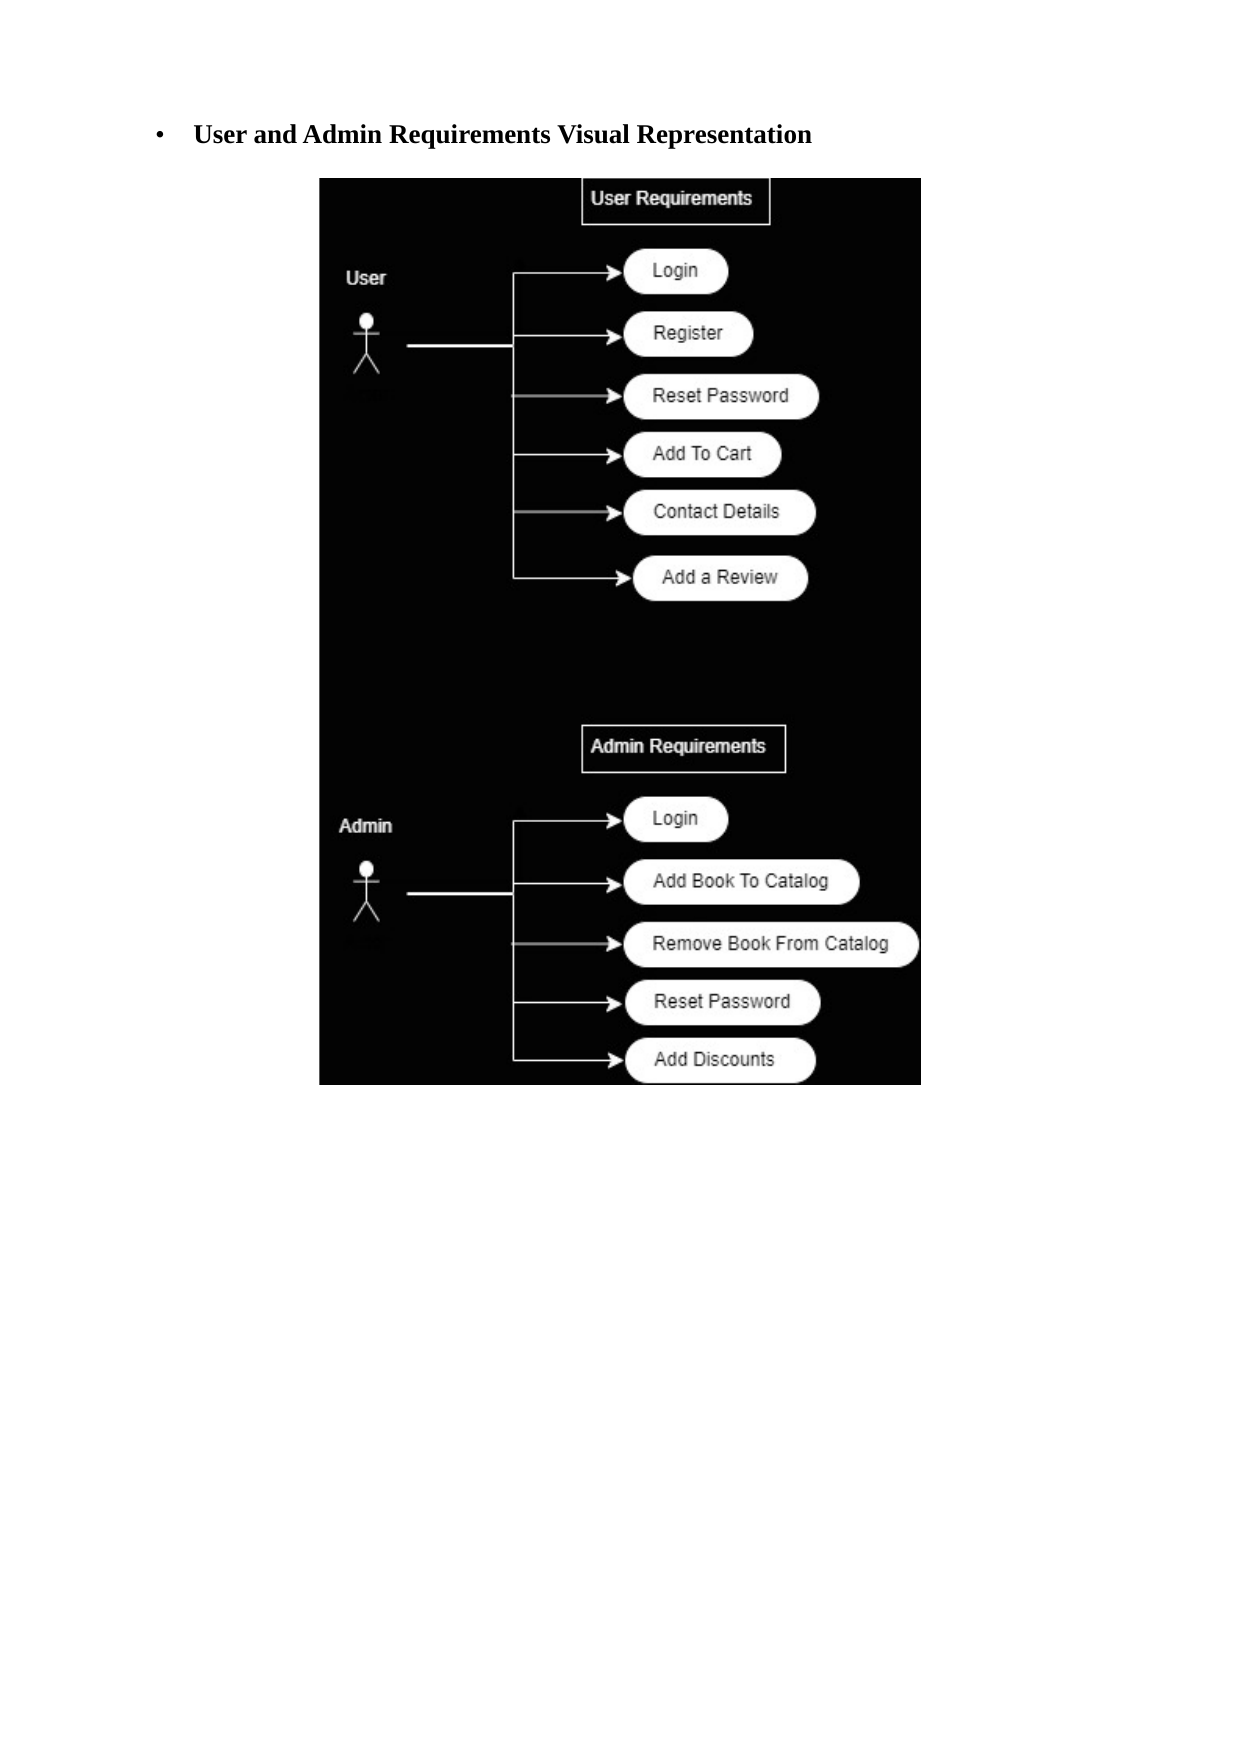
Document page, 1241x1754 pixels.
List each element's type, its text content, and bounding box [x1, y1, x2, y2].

list User and Admin Requirements Visual Representation [156, 118, 1122, 149]
picture [319, 178, 921, 1085]
